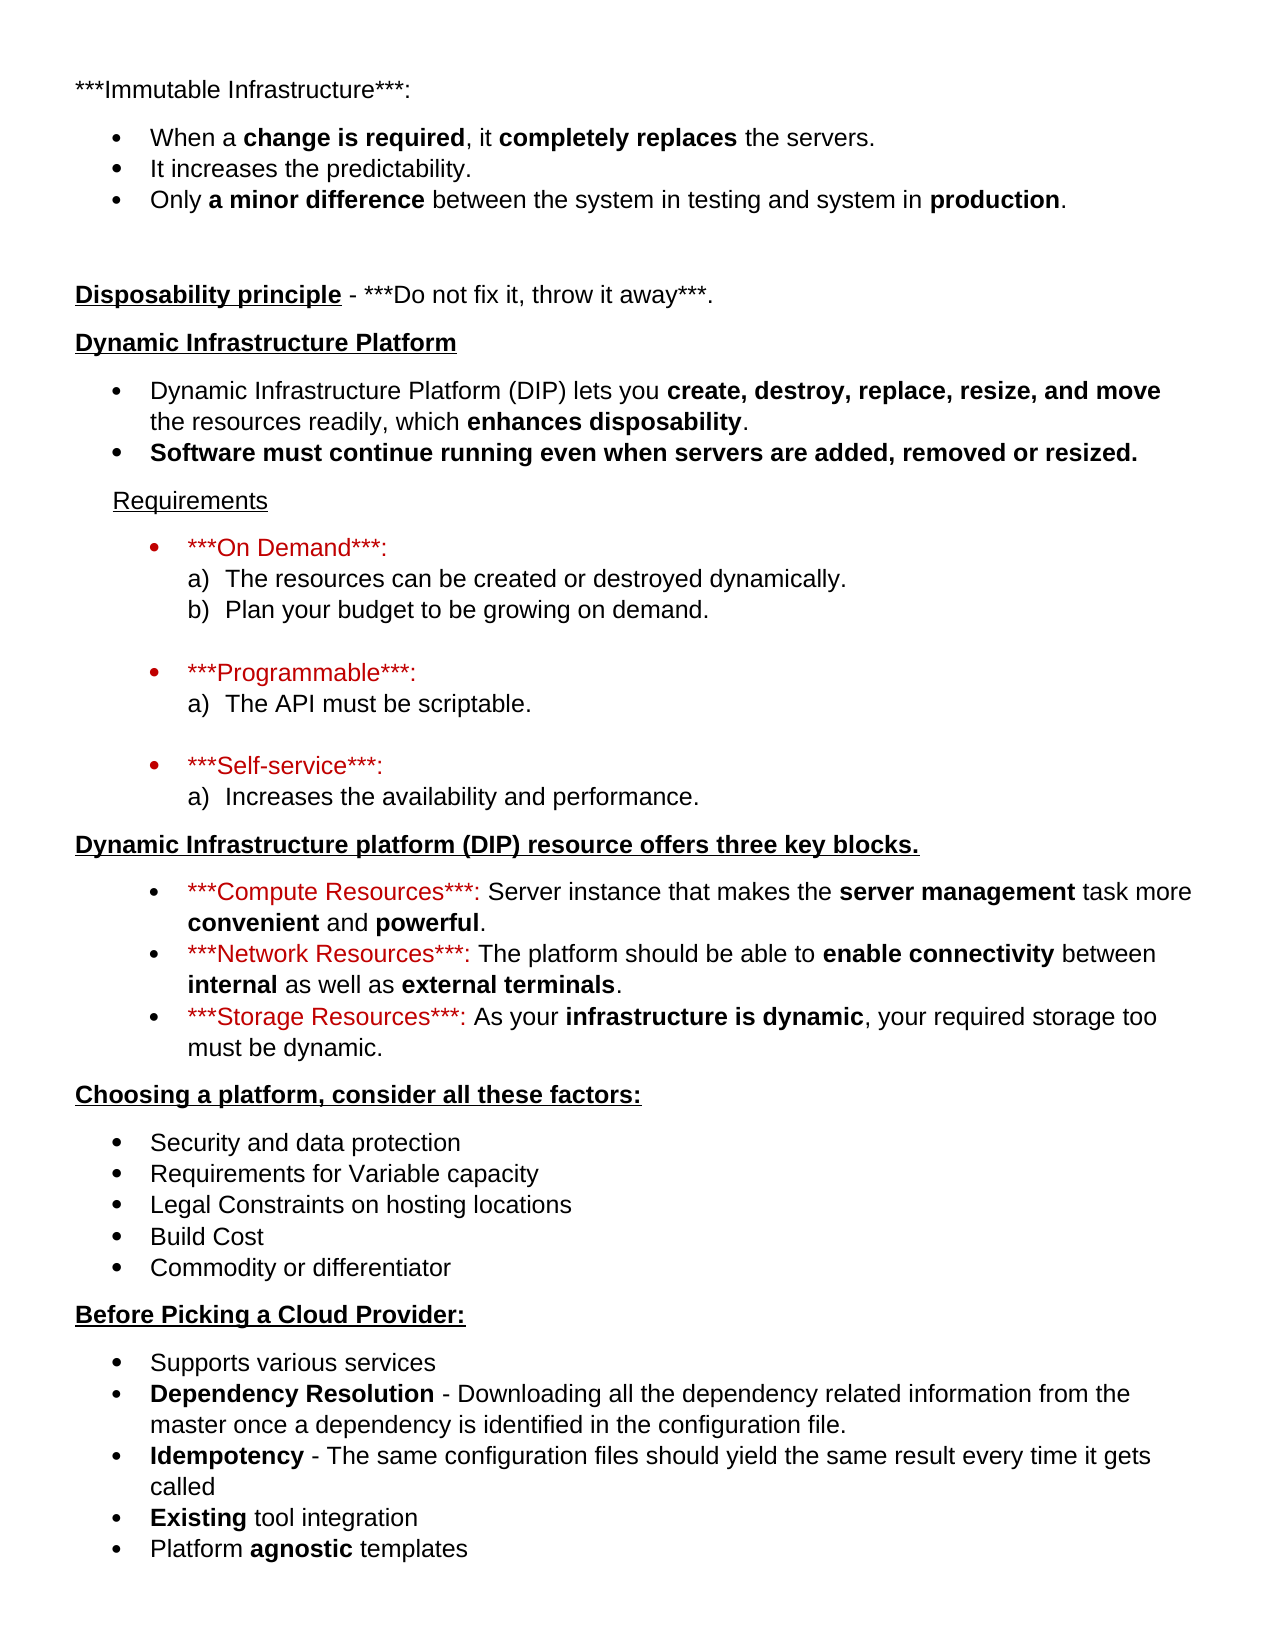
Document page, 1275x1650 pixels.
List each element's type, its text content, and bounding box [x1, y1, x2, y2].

list Only a minor difference between the system in testing and system in production. [112, 185, 1200, 214]
text Disposability principle - ***Do not fix it, throw it away***. [75, 280, 1200, 309]
list It increases the predictability. [112, 154, 1200, 183]
list Security and data protection [112, 1128, 1200, 1157]
list Supports various services [112, 1348, 1200, 1377]
list Software must continue running even when servers are added, removed or resized. [112, 438, 1200, 467]
list ***On Demand***: [150, 533, 1200, 562]
text Dynamic Infrastructure Platform [75, 328, 1200, 357]
list Platform agnostic templates [112, 1534, 1200, 1563]
list The resources can be created or destroyed dynamically. [187, 564, 1200, 593]
list Commodity or differentiator [112, 1253, 1200, 1281]
list Existing tool integration [112, 1503, 1200, 1532]
list Build Cost [112, 1221, 1200, 1250]
list Plan your budget to be growing on demand. [187, 596, 1200, 624]
list Idempotency - The same configuration files should yield the same result every time it gets called [112, 1441, 1200, 1501]
list Increases the availability and performance. [187, 782, 1200, 811]
list The API must be scriptable. [187, 689, 1200, 717]
text Choosing a platform, consider all these factors: [75, 1080, 1200, 1109]
text Requirements [112, 486, 1200, 514]
text Before Picking a Cloud Provider: [75, 1300, 1200, 1329]
list Dynamic Infrastructure Platform (DIP) lets you create, destroy, replace, resize, and move the resources readily, which enhances disposability. [112, 376, 1200, 436]
list Legal Constraints on hosting locations [112, 1190, 1200, 1219]
text Dynamic Infrastructure platform (DIP) resource offers three key blocks. [75, 830, 1200, 858]
list When a change is required, it completely replaces the servers. [112, 123, 1200, 151]
list ***Self-service***: [150, 751, 1200, 780]
text ***Immutable Infrastructure***: [75, 75, 1200, 104]
list ***Storage Resources***: As your infrastructure is dynamic, your required storage too must be dynamic. [150, 1002, 1200, 1061]
list ***Network Resources***: The platform should be able to enable connectivity between internal as well as external terminals. [150, 939, 1200, 999]
list ***Compute Resources***: Server instance that makes the server management task more convenient and powerful. [150, 877, 1200, 937]
list Dependency Resolution - Downloading all the dependency related information from the master once a dependency is identified in the configuration file. [112, 1379, 1200, 1439]
list ***Programmable***: [150, 658, 1200, 686]
list Requirements for Variable capacity [112, 1159, 1200, 1188]
